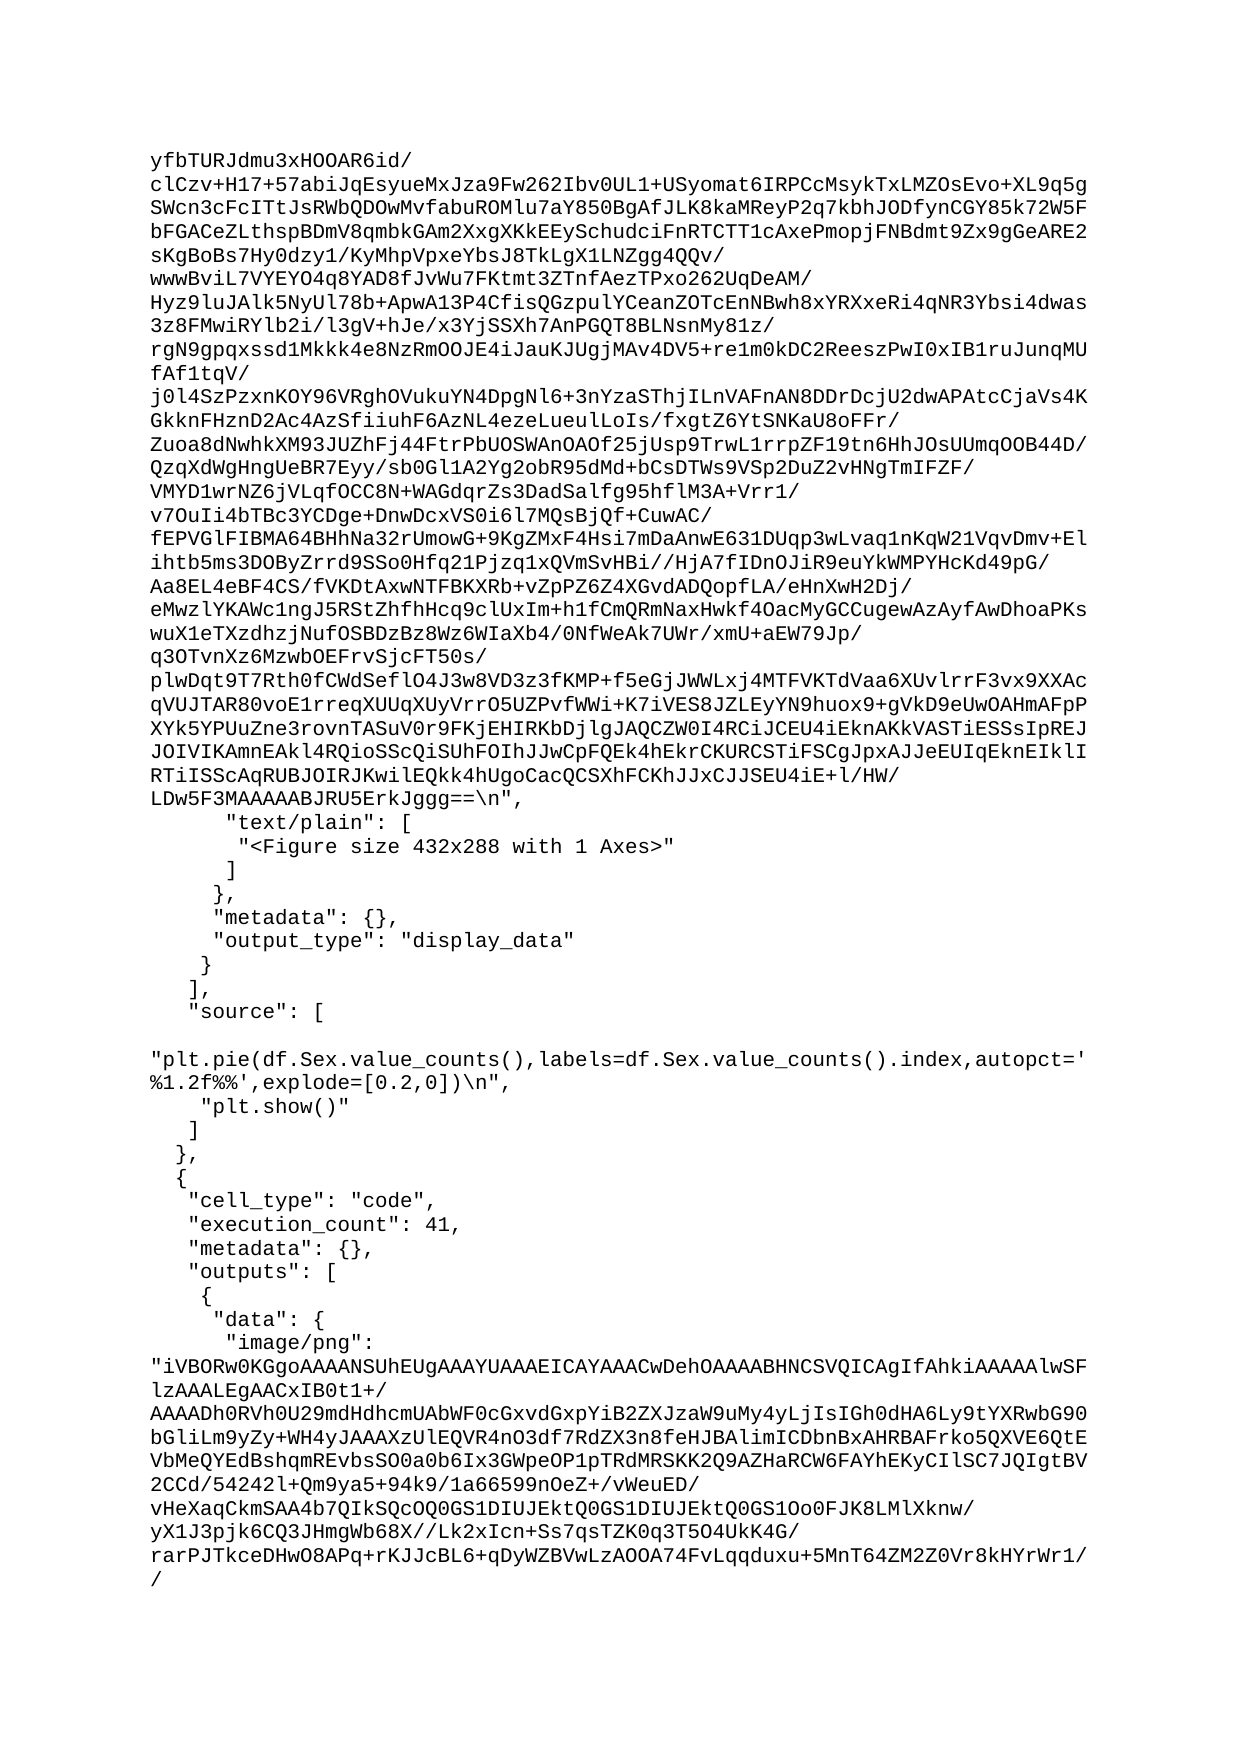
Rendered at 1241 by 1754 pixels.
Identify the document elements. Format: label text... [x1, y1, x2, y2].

text "source": [ [150, 1001, 1090, 1025]
text ] [150, 1119, 1090, 1143]
text } [150, 954, 1090, 978]
text "image/png": "iVBORw0KGgoAAAANSUhEUgAAAYUAAAEICAYAAACwDehOAAAABHNCSVQICAgIfAhkiAAAAAlwSFlzAAALEgAACxIB0t1+/AAAADh0RVh0U29mdHdhcmUAbWF0cGxvdGxpYiB2ZXJzaW9uMy4yLjIsIGh0dHA6Ly9tYXRwbG90bGliLm9yZy+WH4yJAAAXzUlEQVR4nO3df7RdZX3n8feHJBAlimICDbnBxAHRBAFrko5QXVE6QtEVbMeQYEdBshqmREvbsSO0a0b6Ix3GWpeOP1pTRdMRSKK2Q9AZHaRCW6FAYhEKyCIlSC7JQIgtBV2CCd/54242l+Qm9ya5+94k9/1a66599nOeZ+/vWeuED/vHeXaqCkmSAA4b7QIkSQcOQ0GS1DIUJEktQ0GS1DIUJEktQ0GS1Oo0FJK8LMlXknw/yX1J3pjk6CQ3JHmgWb68X//Lk2xIcn+Ss7qsTZK0q3T5O4UkK4G/rarPJTkceDHwO8APq+rKJJcBL6+qDyWZBVwLzAOOA74FvLqqduxu+5MnT64ZM2Z0Vr8kHYrWr1// [150, 1332, 1090, 1592]
text "metadata": {}, [150, 907, 1090, 930]
text }, [150, 883, 1090, 907]
text }, [150, 1143, 1090, 1167]
text "output_type": "display_data" [150, 930, 1090, 954]
text "plt.pie(df.Sex.value_counts(),labels=df.Sex.value_counts().index,autopct='%1.2f%%',explode=[0.2,0])\n", [150, 1025, 1090, 1096]
text { [150, 1167, 1090, 1190]
text yfbTURJdmu3xHOOAR6id/clCzv+H17+57abiJqEsyueMxJza9Fw262Ibv0UL1+USyomat6IRPCcMsykTxLMZOsEvo+XL9q5gSWcn3cFcITtJsRWbQDOwMvfabuROMlu7aY850BgAfJLK8kaMReyP2q7kbhJODfynCGY85k72W5FbFGACeZLthspBDmV8qmbkGAm2XxgXKkEEySchudciFnRTCTT1cAxePmopjFNBdmt9Zx9gGeARE2sKgBoBs7Hy0dzy1/KyMhpVpxeYbsJ8TkLgX1LNZgg4QQv/wwwBviL7VYEYO4q8YAD8fJvWu7FKtmt3ZTnfAezTPxo262UqDeAM/Hyz9luJAlk5NyUl78b+ApwA13P4CfisQGzpulYCeanZOTcEnNBwh8xYRXxeRi4qNR3Ybsi4dwas3z8FMwiRYlb2i/l3gV+hJe/x3YjSSXh7AnPGQT8BLNsnMy81z/rgN9gpqxssd1Mkkk4e8NzRmOOJE4iJauKJUgjMAv4DV5+re1m0kDC2ReeszPwI0xIB1ruJunqMUfAf1tqV/j0l4SzPzxnKOY96VRghOVukuYN4DpgNl6+3nYzaSThjILnVAFnAN8DDrDcjU2dwAPAtcCjaVs4KGkknFHznD2Ac4AzSfiiuhF6AzNL4ezeLueulLoIs/fxgtZ6YtSNKaU8oFFr/Zuoa8dNwhkXM93JUZhFj44FtrPbUOSWAnOAOf25jUsp9TrwL1rrpZF19tn6HhJOsUUmqOOB44D/QzqXdWgHngUeBR7Eyy/sb0Gl1A2Yg2obR95dMd+bCsDTWs9VSp2DuZ2vHNgTmIFZF/VMYD1wrNZ6jVLqfOCC8N+WAGdqrZs3DadSalfg95hflM3A+Vrr1/v7OuIi4bTBc3YCDge+DnwDcxVS0i6l7MQsBjQf+CuwAC/fEPVGlFIBMA64BHhNa32rUmowG+9KgZMxF4Hsi7mDaAnwE631DUqp3wLvaq1nKqW21VqvDmv+Elihtb5ms3DOByZrrd9SSo0Hfq21Pjzq1xQVmSvHBi//HjA7fIDnOJiR9euYkWMPYHcKd49pG/Aa8EL4eBF4CS/fVKDtAxwNTFBKXRb+vZpPZ6Z4XGvdADQopfLA/eHnXwH2Dj/eMwzlYKAWc1ngJ5RStZhfhHcq9clUxIm+h1fCmQRmNaxHwkf4OacMyGCCugewAzAyfAwDhoaPKswuX1eTXzdhzjNufOSBDzBz8Wz6WIaXb4/0NfWeAk7UWr/xmU+aEW79Jp/q3OTvnXz6MzwbOEFrvSjcFT50s/plwDqt9T7Rth0fCWdSeflO4J3w8VD3z3fKMP+f5eGjJWWLxj4MTFVKTdVaa6XUvlrrF3vx9XXAcqVUJTAR80voE1rreqXUUqXUyVrrO5UZPvfWWi+K7iVES8JZLEyYN9huox9+gVkD9eUwOAHmAFpPXYk5YPUuZne3rovnTASuV0r9FKjEHIRKbDjlgJAQCZW0I4RCiJCEU4iEknAKkVASTiESSsIpREJJOIVIKAmnEAkl4RQioSScQiSUhFOIhJJwCpFQEk4hEkrCKURCSTiFSCgJpxAJJeEUIqEknEIklIRTiISScAqRUBJOIRJKwilEQkk4hUgoCacQCSXhFCKhJJxCJJSEU4iE+l/HW/LDw5F3MAAAAABJRU5ErkJggg==\n", [150, 150, 1090, 812]
text { [150, 1285, 1090, 1309]
text "text/plain": [ [150, 812, 1090, 836]
text "data": { [150, 1309, 1090, 1332]
text "execution_count": 41, [150, 1214, 1090, 1238]
text "metadata": {}, [150, 1238, 1090, 1261]
text ], [150, 978, 1090, 1001]
text "cell_type": "code", [150, 1190, 1090, 1214]
text ] [150, 859, 1090, 883]
text "<Figure size 432x288 with 1 Axes>" [150, 836, 1090, 859]
text "outputs": [ [150, 1261, 1090, 1285]
text "plt.show()" [150, 1096, 1090, 1119]
